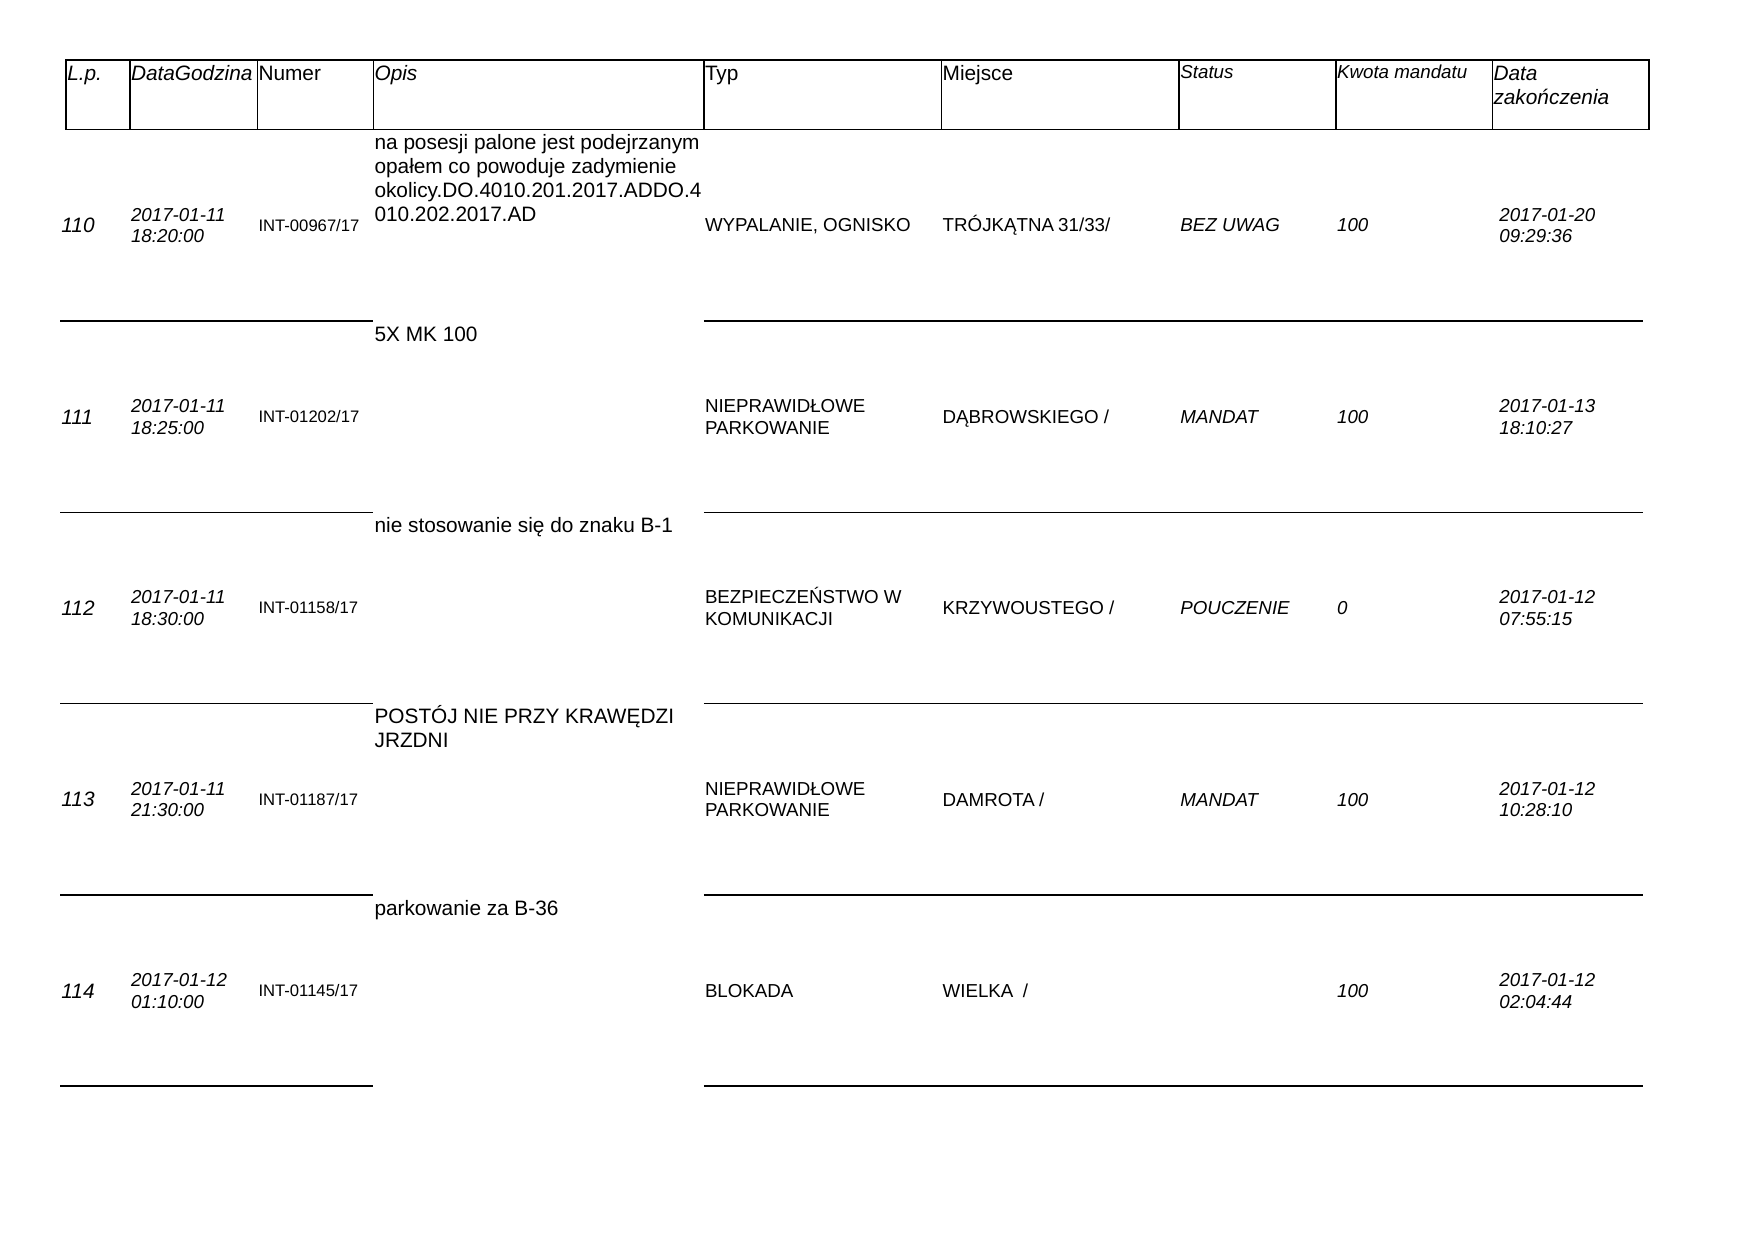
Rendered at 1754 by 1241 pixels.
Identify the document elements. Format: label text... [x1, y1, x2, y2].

table_cell NIEPRAWIDŁOWE PARKOWANIE [704, 704, 941, 894]
table_cell 114 [60, 896, 130, 1085]
table_cell INT-01145/17 [257, 896, 373, 1085]
table_cell 100 [1336, 322, 1498, 511]
table_header Numer [258, 61, 373, 129]
table_cell 2017-01-12 07:55:15 [1498, 513, 1643, 703]
table_cell KRZYWOUSTEGO / [941, 513, 1179, 703]
table_cell [1643, 894, 1649, 1085]
table_cell 0 [1336, 513, 1498, 703]
table_cell POSTÓJ NIE PRZY KRAWĘDZI JRZDNI [373, 703, 704, 894]
table_cell BEZPIECZEŃSTWO W KOMUNIKACJI [704, 513, 941, 703]
table_cell na posesji palone jest podejrzanym opałem co powoduje zadymienie okolicy.DO.4010.201.2017.ADDO.4010.202.2017.AD [373, 130, 704, 320]
table_cell INT-01187/17 [257, 704, 373, 894]
table_header DataGodzina [131, 61, 257, 129]
table_cell WYPALANIE, OGNISKO [704, 130, 941, 320]
table_cell 2017-01-11 18:30:00 [130, 513, 257, 703]
table_header Status [1180, 61, 1335, 129]
table_header Miejsce [942, 61, 1178, 129]
table_cell [1643, 130, 1649, 320]
table_header [60, 59, 65, 129]
table_cell BEZ UWAG [1179, 130, 1336, 320]
table_cell 2017-01-12 02:04:44 [1498, 896, 1643, 1085]
table_cell 5X MK 100 [373, 320, 704, 511]
table_cell INT-00967/17 [257, 130, 373, 320]
table_cell 2017-01-12 10:28:10 [1498, 704, 1643, 894]
table_cell 2017-01-12 01:10:00 [130, 896, 257, 1085]
table_cell 100 [1336, 130, 1498, 320]
table_cell [1643, 511, 1649, 703]
table_cell [1643, 320, 1649, 511]
table_cell DAMROTA / [941, 704, 1179, 894]
table_cell WIELKA / [941, 896, 1179, 1085]
table_cell 100 [1336, 704, 1498, 894]
table_header L.p. [67, 61, 129, 129]
table_header Opis [374, 61, 703, 129]
table_cell BLOKADA [704, 896, 941, 1085]
table_cell NIEPRAWIDŁOWE PARKOWANIE [704, 322, 941, 511]
table_cell 2017-01-11 18:25:00 [130, 322, 257, 511]
table_header Kwota mandatu [1337, 61, 1492, 129]
table_cell DĄBROWSKIEGO / [941, 322, 1179, 511]
table_cell TRÓJKĄTNA 31/33/ [941, 130, 1179, 320]
table_cell INT-01158/17 [257, 513, 373, 703]
table_cell 2017-01-11 18:20:00 [130, 130, 257, 320]
table_cell 100 [1336, 896, 1498, 1085]
table_header Data zakończenia [1493, 61, 1648, 129]
table_cell MANDAT [1179, 704, 1336, 894]
table_cell POUCZENIE [1179, 513, 1336, 703]
table_cell nie stosowanie się do znaku B-1 [373, 511, 704, 703]
table_cell 112 [60, 513, 130, 703]
table_cell parkowanie za B-36 [373, 894, 704, 1085]
table_cell 2017-01-20 09:29:36 [1498, 130, 1643, 320]
table_cell MANDAT [1179, 322, 1336, 511]
table_header Typ [705, 61, 941, 129]
table_cell 111 [60, 322, 130, 511]
table_cell [1179, 896, 1336, 1085]
table_cell 2017-01-13 18:10:27 [1498, 322, 1643, 511]
table_cell 2017-01-11 21:30:00 [130, 704, 257, 894]
table_cell [1643, 703, 1649, 894]
table_cell 110 [60, 129, 130, 320]
table_cell 113 [60, 704, 130, 894]
table_cell INT-01202/17 [257, 322, 373, 511]
